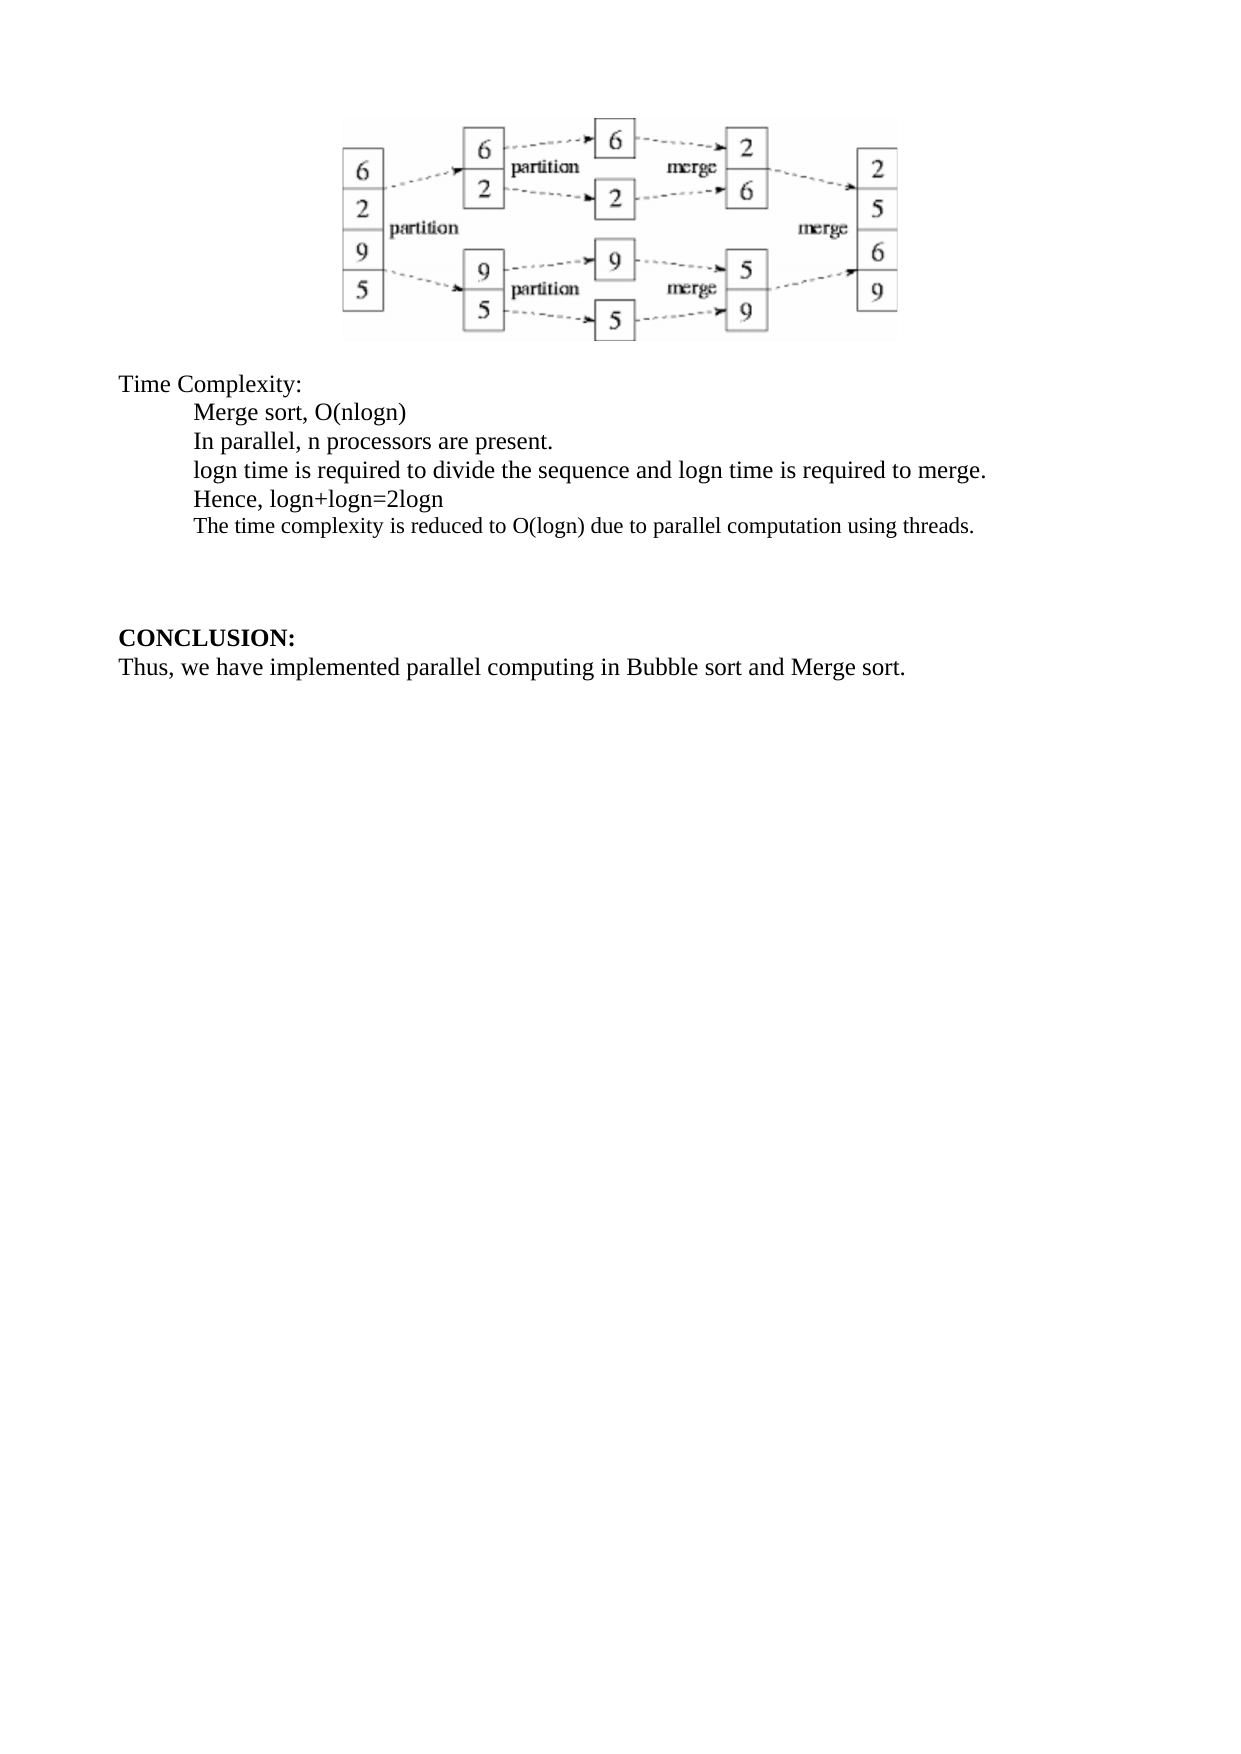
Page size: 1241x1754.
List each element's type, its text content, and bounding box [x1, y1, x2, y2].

text CONCLUSION: [118, 623, 1122, 652]
text The time complexity is reduced to O(logn) due to parallel computation using threads. [193, 512, 1122, 539]
text In parallel, n processors are present. [193, 426, 1122, 455]
text Merge sort, O(nlogn) [193, 397, 1122, 426]
text Thus, we have implemented parallel computing in Bubble sort and Merge sort. [118, 652, 1122, 680]
text Time Complexity: [118, 369, 1122, 397]
text Hence, logn+logn=2logn [193, 484, 1122, 512]
text logn time is required to divide the sequence and logn time is required to merge. [193, 455, 1122, 484]
